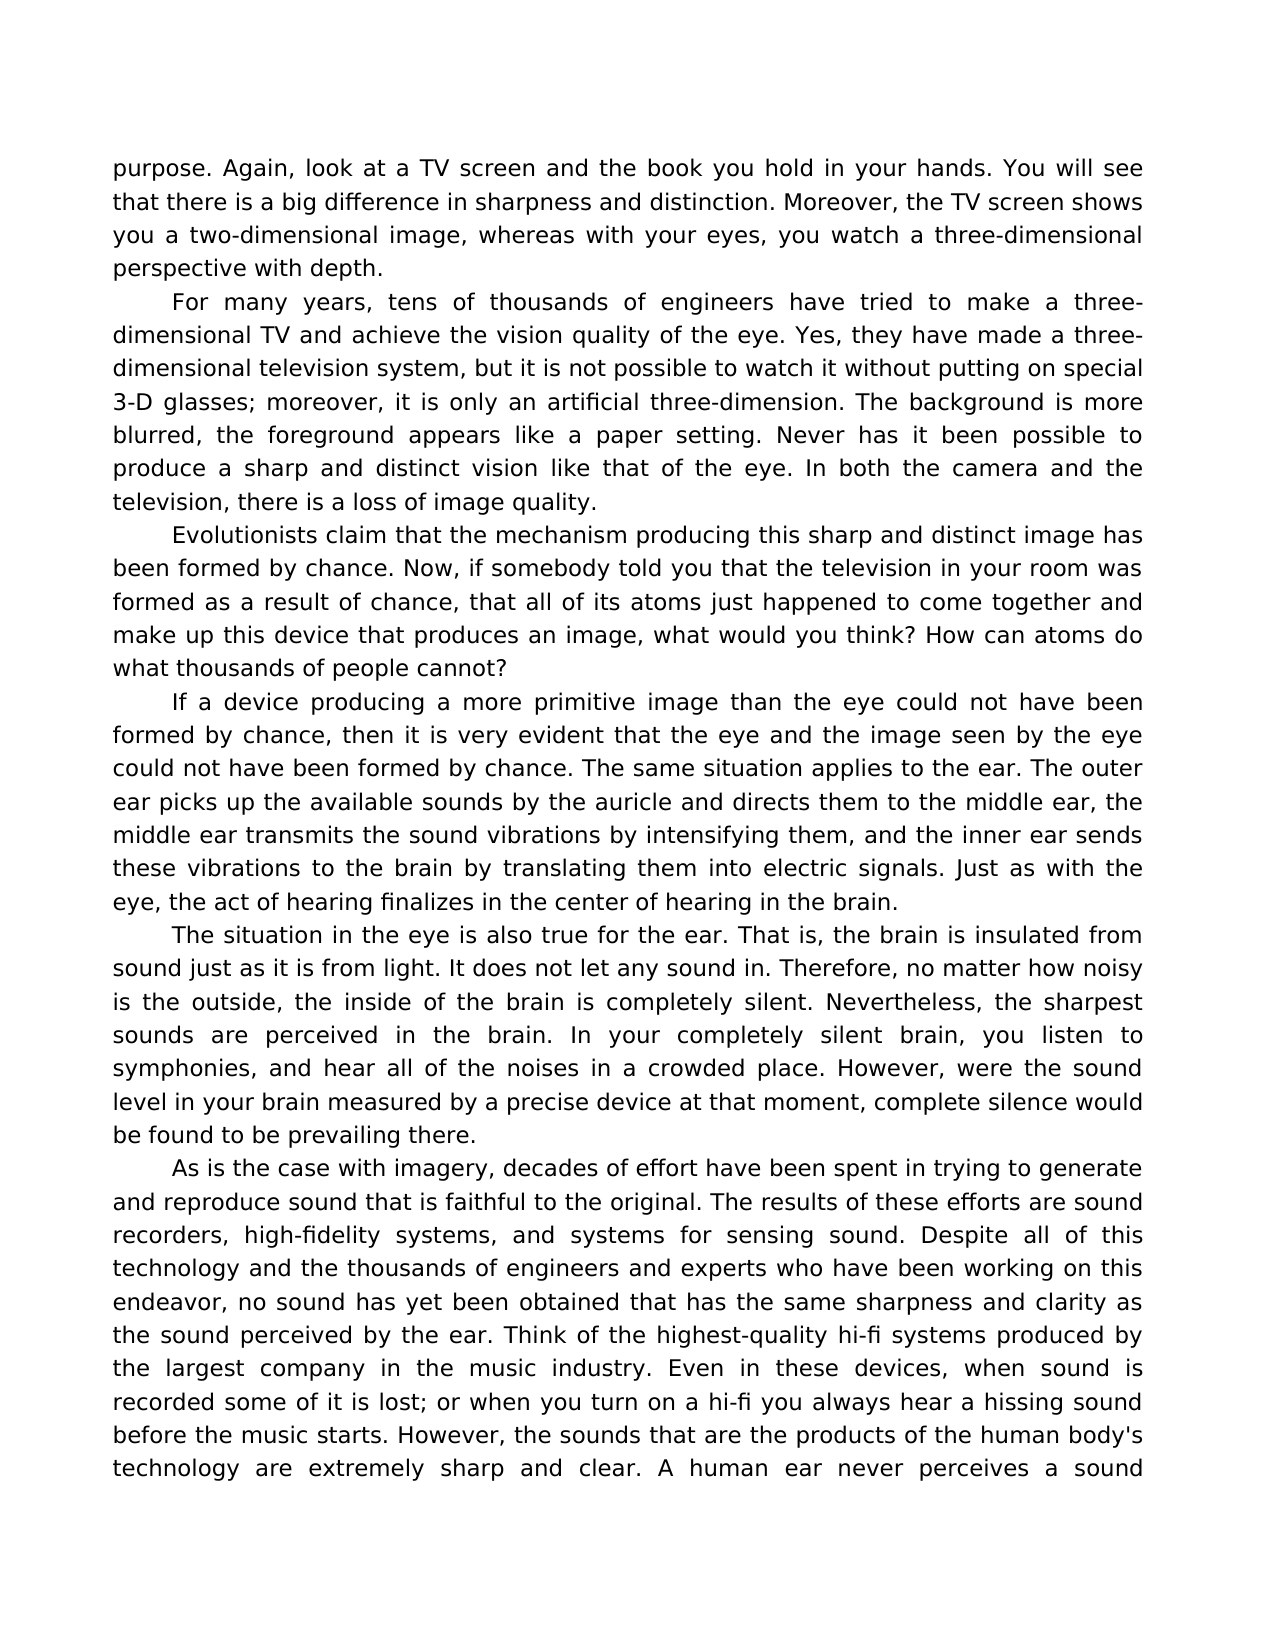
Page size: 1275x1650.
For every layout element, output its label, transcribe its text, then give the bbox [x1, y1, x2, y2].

text As is the case with imagery, decades of effort have been spent in trying to generate and reproduce sound that is faithful to the original. The results of these efforts are sound recorders, high-fidelity systems, and systems for sensing sound. Despite all of this technology and the thousands of engineers and experts who have been working on this endeavor, no sound has yet been obtained that has the same sharpness and clarity as the sound perceived by the ear. Think of the highest-quality hi-fi systems produced by the largest company in the music industry. Even in these devices, when sound is recorded some of it is lost; or when you turn on a hi-fi you always hear a hissing sound before the music starts. However, the sounds that are the products of the human body's technology are extremely sharp and clear. A human ear never perceives a sound [112, 1150, 1145, 1483]
text purpose. Again, look at a TV screen and the book you hold in your hands. You will see that there is a big difference in sharpness and distinction. Moreover, the TV screen shows you a two-dimensional image, whereas with your eyes, you watch a three-dimensional perspective with depth. [112, 150, 1145, 283]
text The situation in the eye is also true for the ear. That is, the brain is insulated from sound just as it is from light. It does not let any sound in. Therefore, no matter how noisy is the outside, the inside of the brain is completely silent. Nevertheless, the sharpest sounds are perceived in the brain. In your completely silent brain, you listen to symphonies, and hear all of the noises in a crowded place. However, were the sound level in your brain measured by a precise device at that moment, complete silence would be found to be prevailing there. [112, 917, 1145, 1150]
text For many years, tens of thousands of engineers have tried to make a three-dimensional TV and achieve the vision quality of the eye. Yes, they have made a three-dimensional television system, but it is not possible to watch it without putting on special 3-D glasses; moreover, it is only an artificial three-dimension. The background is more blurred, the foreground appears like a paper setting. Never has it been possible to produce a sharp and distinct vision like that of the eye. In both the camera and the television, there is a loss of image quality. [112, 283, 1145, 517]
text Evolutionists claim that the mechanism producing this sharp and distinct image has been formed by chance. Now, if somebody told you that the television in your room was formed as a result of chance, that all of its atoms just happened to come together and make up this device that produces an image, what would you think? How can atoms do what thousands of people cannot? [112, 517, 1145, 683]
text If a device producing a more primitive image than the eye could not have been formed by chance, then it is very evident that the eye and the image seen by the eye could not have been formed by chance. The same situation applies to the ear. The outer ear picks up the available sounds by the auricle and directs them to the middle ear, the middle ear transmits the sound vibrations by intensifying them, and the inner ear sends these vibrations to the brain by translating them into electric signals. Just as with the eye, the act of hearing finalizes in the center of hearing in the brain. [112, 683, 1145, 917]
